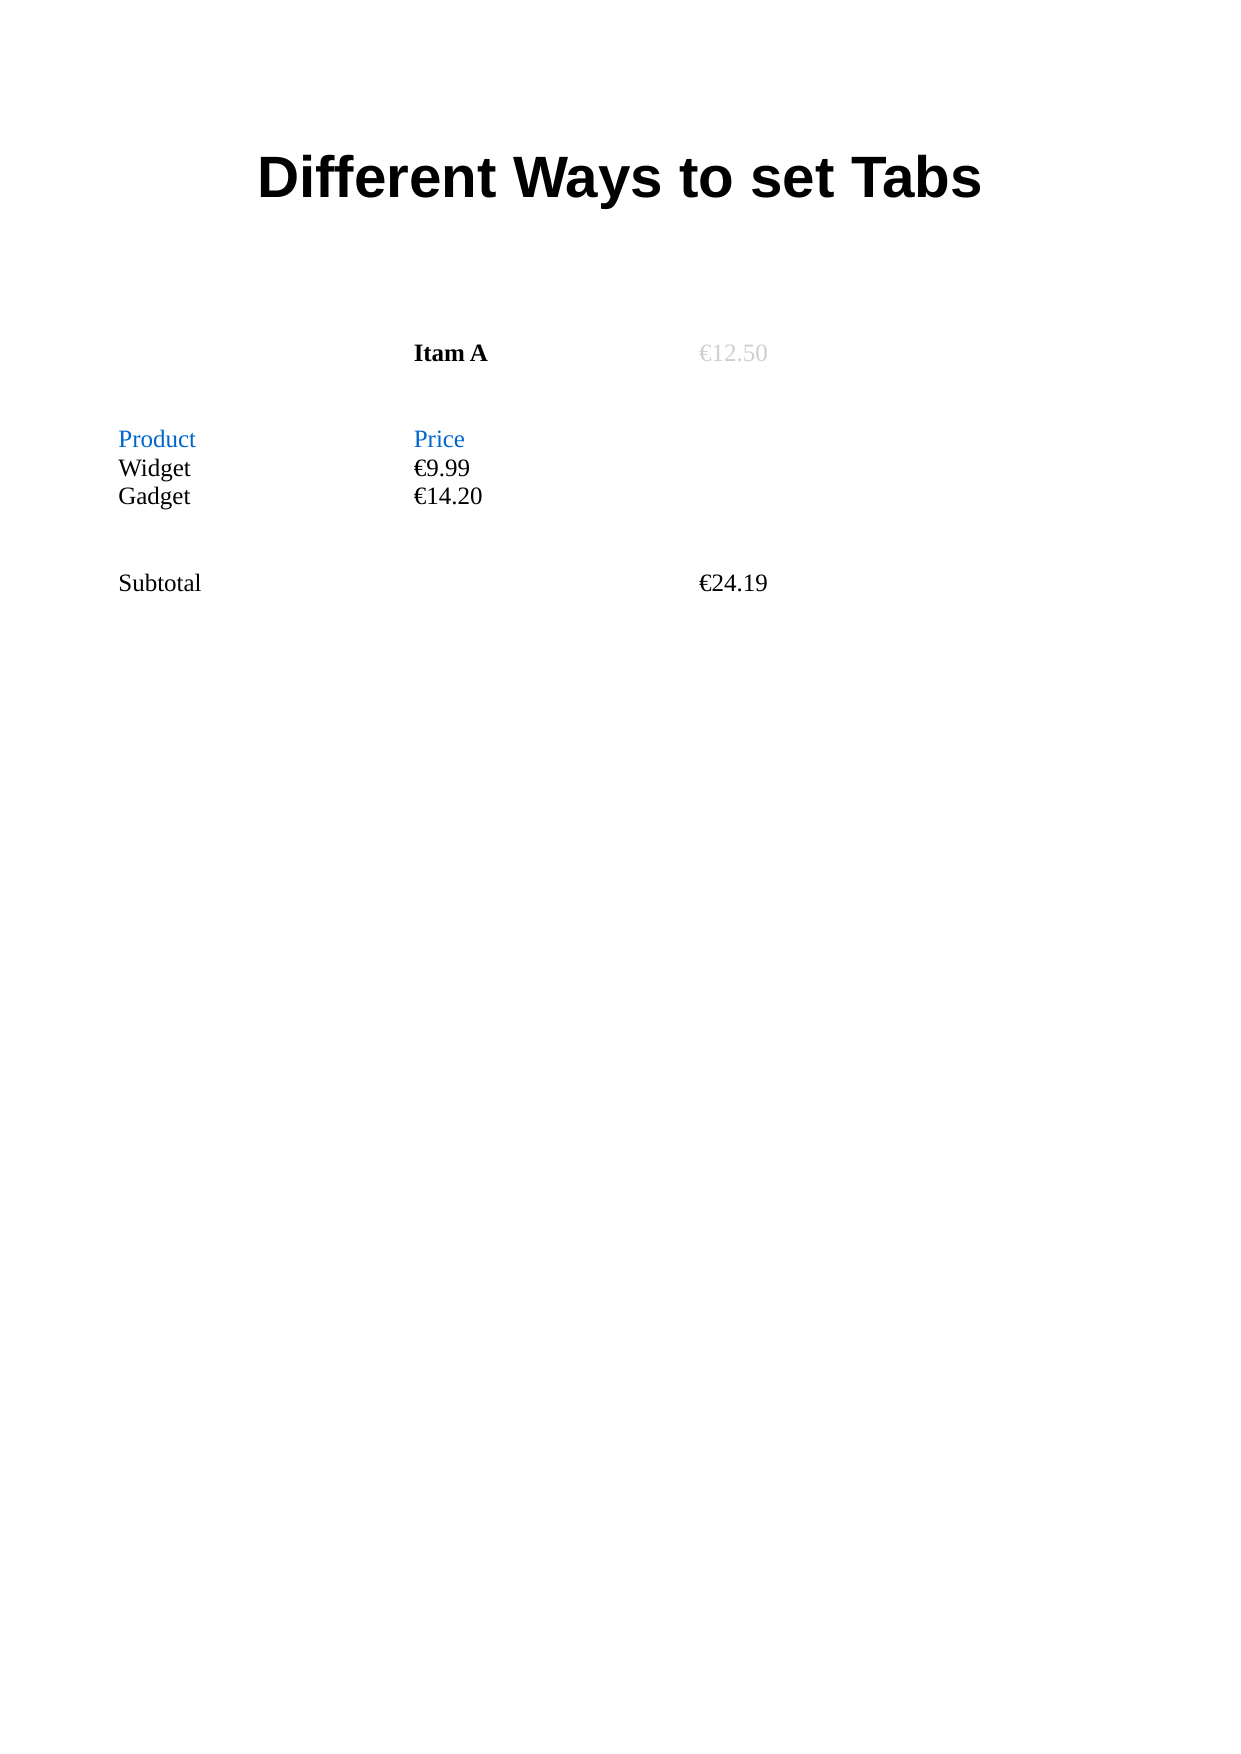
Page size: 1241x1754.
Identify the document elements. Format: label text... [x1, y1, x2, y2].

title Different Ways to set Tabs [118, 143, 1122, 210]
text Subtotal €24.19 [118, 568, 1122, 596]
text Itam A €12.50 [118, 338, 1122, 366]
text Product Price Widget €9.99 Gadget €14.20 [118, 424, 1122, 510]
